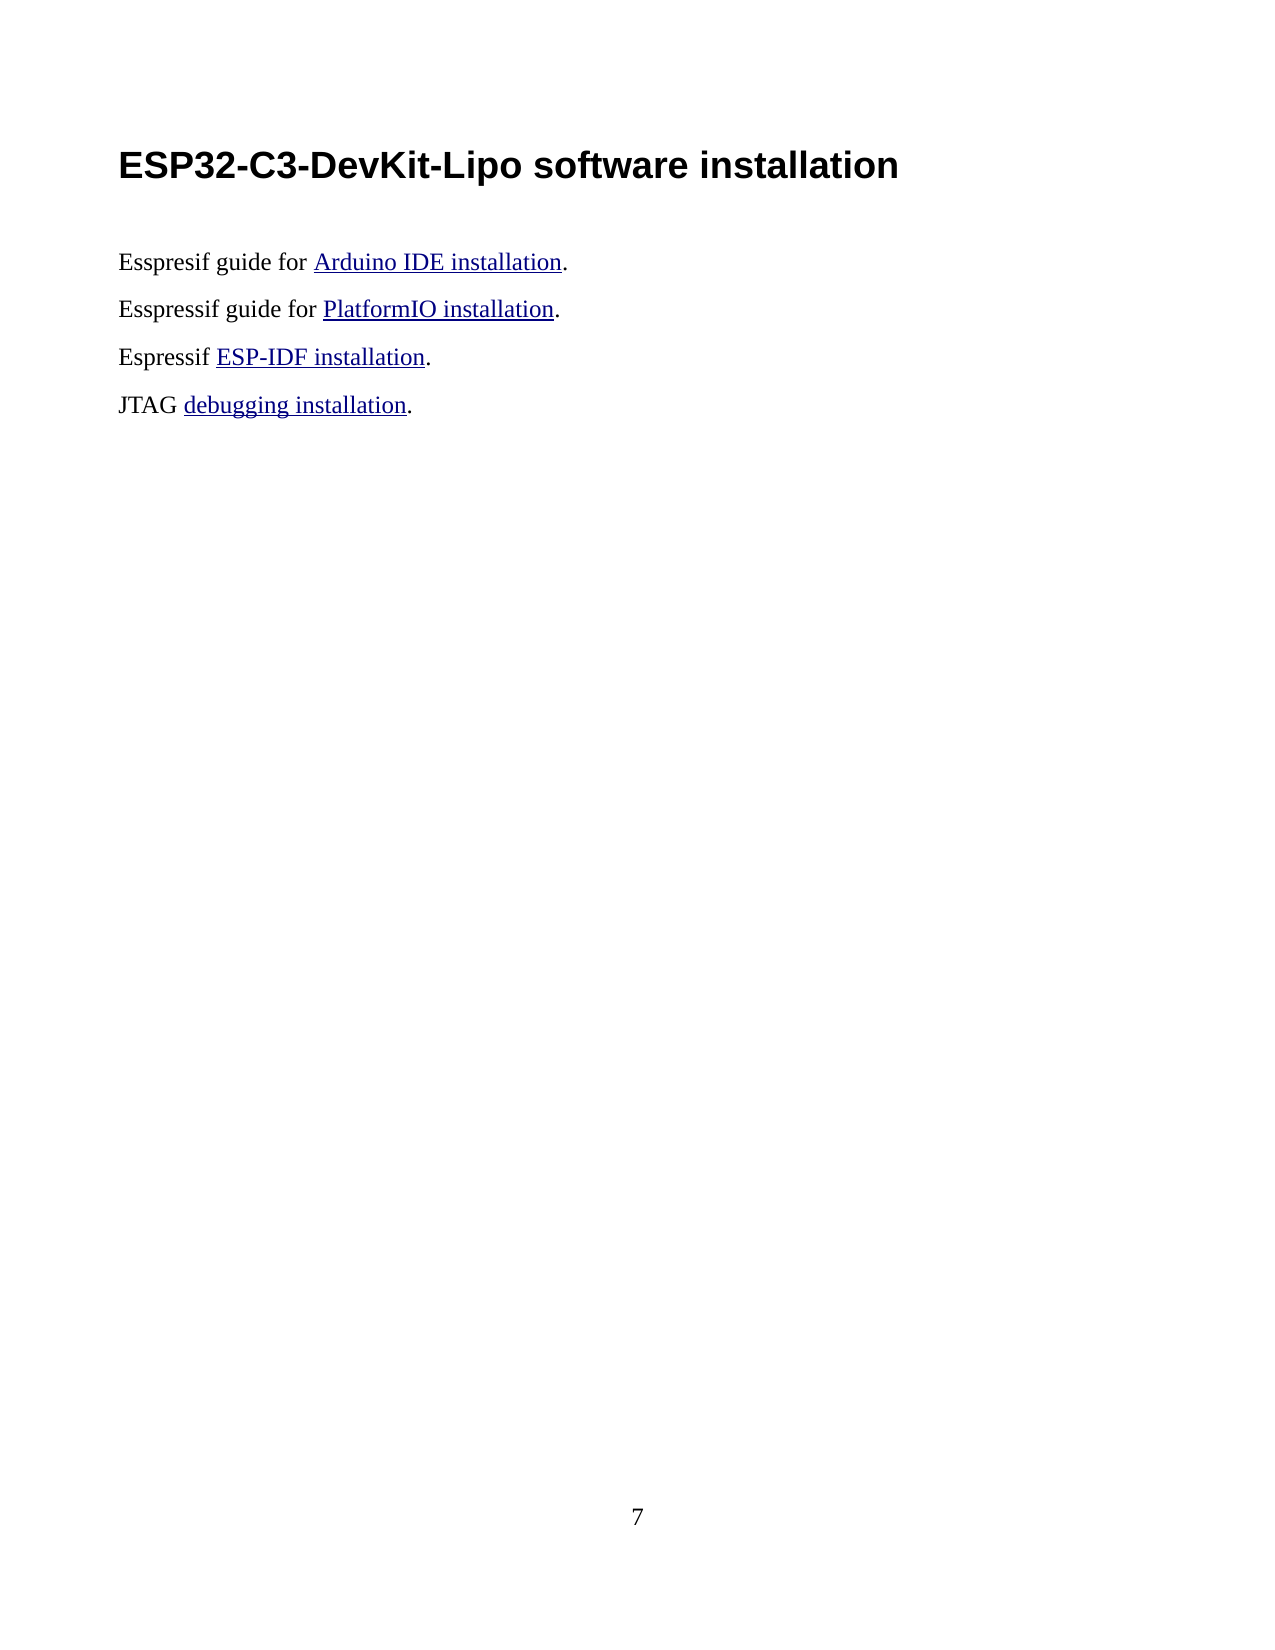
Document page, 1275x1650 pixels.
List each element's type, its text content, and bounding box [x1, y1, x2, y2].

text JTAG debugging installation. [118, 390, 1157, 418]
subtitle ESP32-C3-DevKit-Lipo software installation [118, 143, 1157, 187]
text Esspressif guide for PlatformIO installation. [118, 294, 1157, 323]
text Espressif ESP-IDF installation. [118, 342, 1157, 371]
text Esspresif guide for Arduino IDE installation. [118, 247, 1157, 276]
